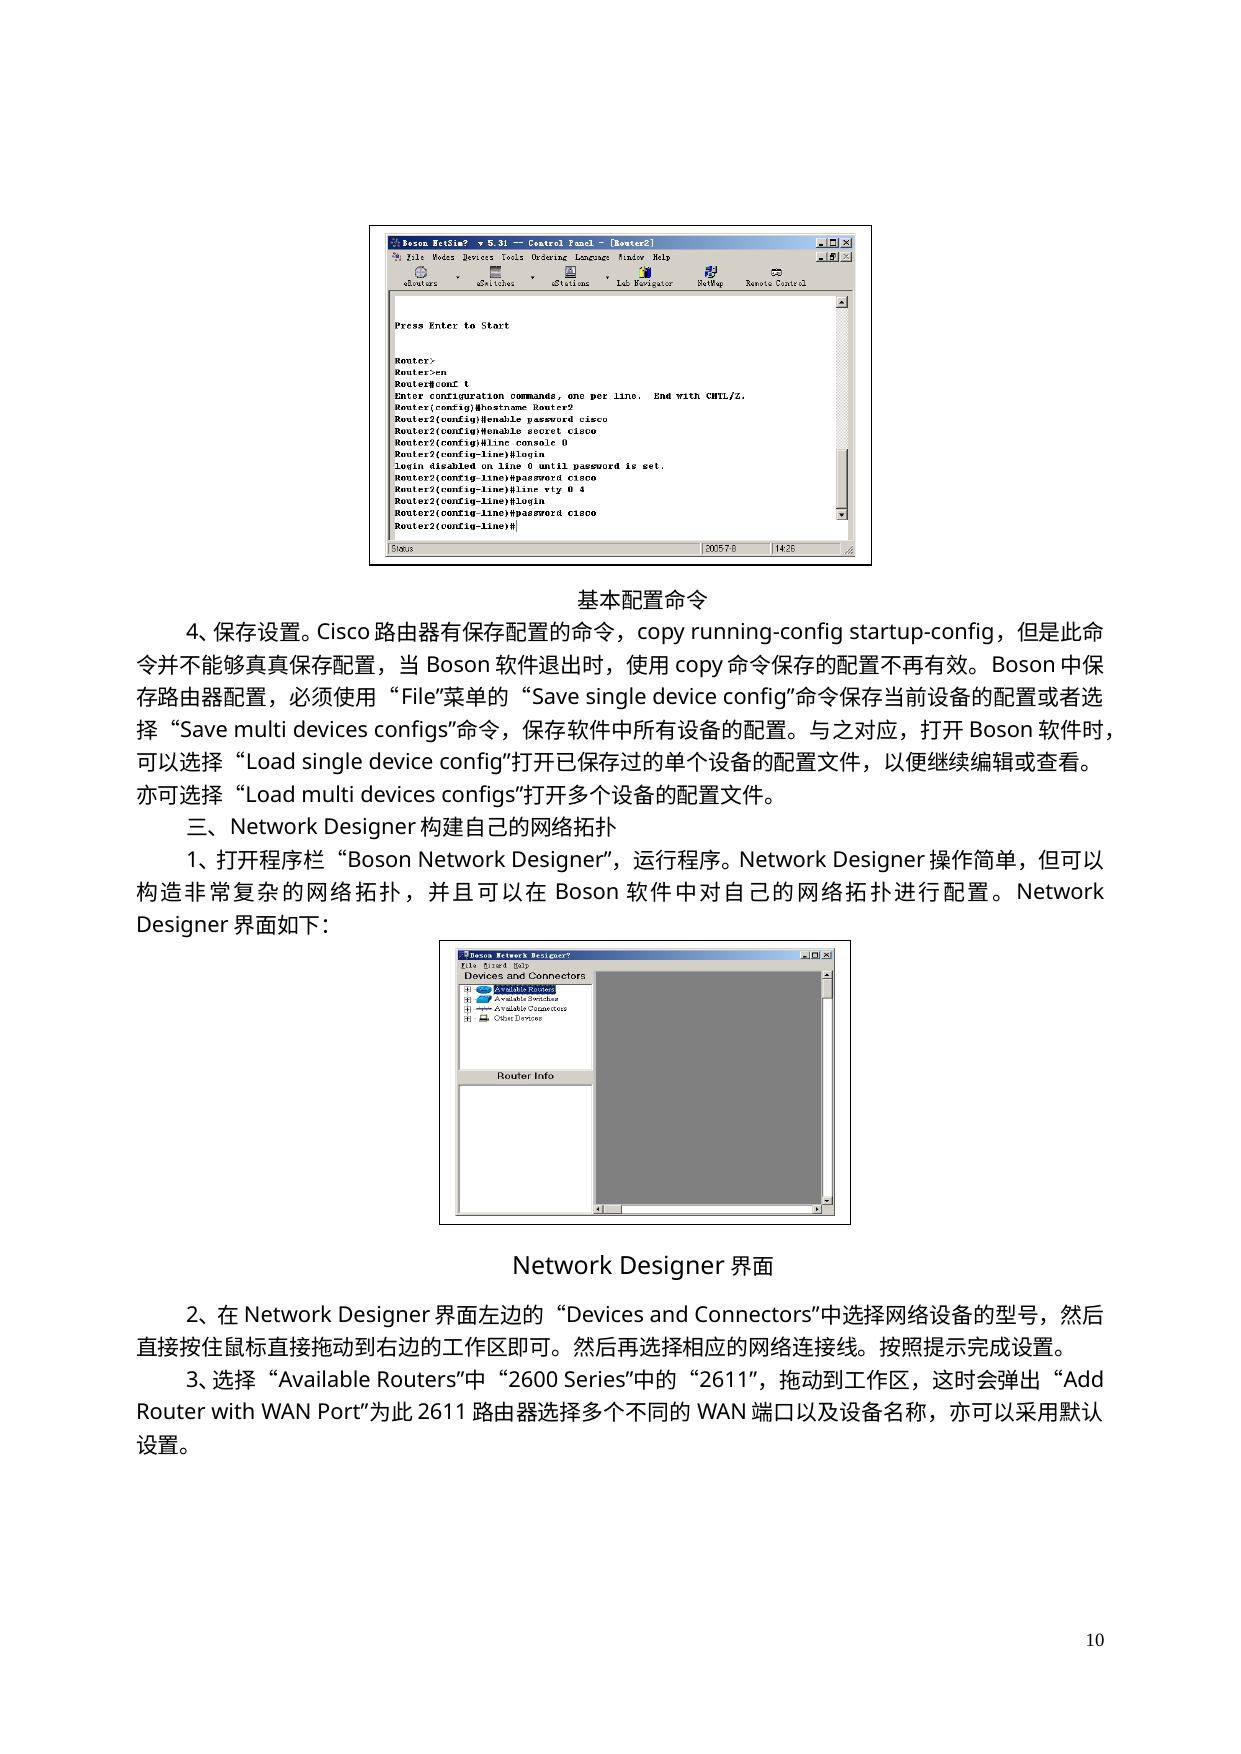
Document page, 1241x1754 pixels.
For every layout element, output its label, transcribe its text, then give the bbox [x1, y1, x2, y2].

text 4、保存设置。Cisco路由器有保存配置的命令，copy running-config startup-config，但是此命令并不能够真真保存配置，当Boson软件退出时，使用copy命令保存的配置不再有效。Boson中保存路由器配置，必须使用“File”菜单的“Save single device config”命令保存当前设备的配置或者选择“Save multi devices configs”命令，保存软件中所有设备的配置。与之对应，打开Boson软件时，可以选择“Load single device config”打开已保存过的单个设备的配置文件，以便继续编辑或查看。亦可选择“Load multi devices configs”打开多个设备的配置文件。 [136, 609, 1104, 804]
text 基本配置命令 [181, 577, 1104, 609]
picture [455, 948, 835, 1216]
text 1、打开程序栏“Boson Network Designer”，运行程序。Network Designer操作简单，但可以构造非常复杂的网络拓扑，并且可以在Boson软件中对自己的网络拓扑进行配置。Network Designer界面如下： [136, 837, 1104, 934]
text 三、Network Designer构建自己的网络拓扑 [136, 804, 1104, 837]
text 2、在Network Designer界面左边的“Devices and Connectors”中选择网络设备的型号，然后直接按住鼠标直接拖动到右边的工作区即可。然后再选择相应的网络连接线。按照提示完成设置。 [136, 1292, 1104, 1357]
picture [385, 233, 855, 557]
text 3、选择“Available Routers”中“2600 Series”中的“2611”，拖动到工作区，这时会弹出“Add Router with WAN Port”为此2611路由器选择多个不同的WAN端口以及设备名称，亦可以采用默认设置。 [136, 1357, 1104, 1454]
text Network Designer界面 [181, 1227, 1104, 1292]
